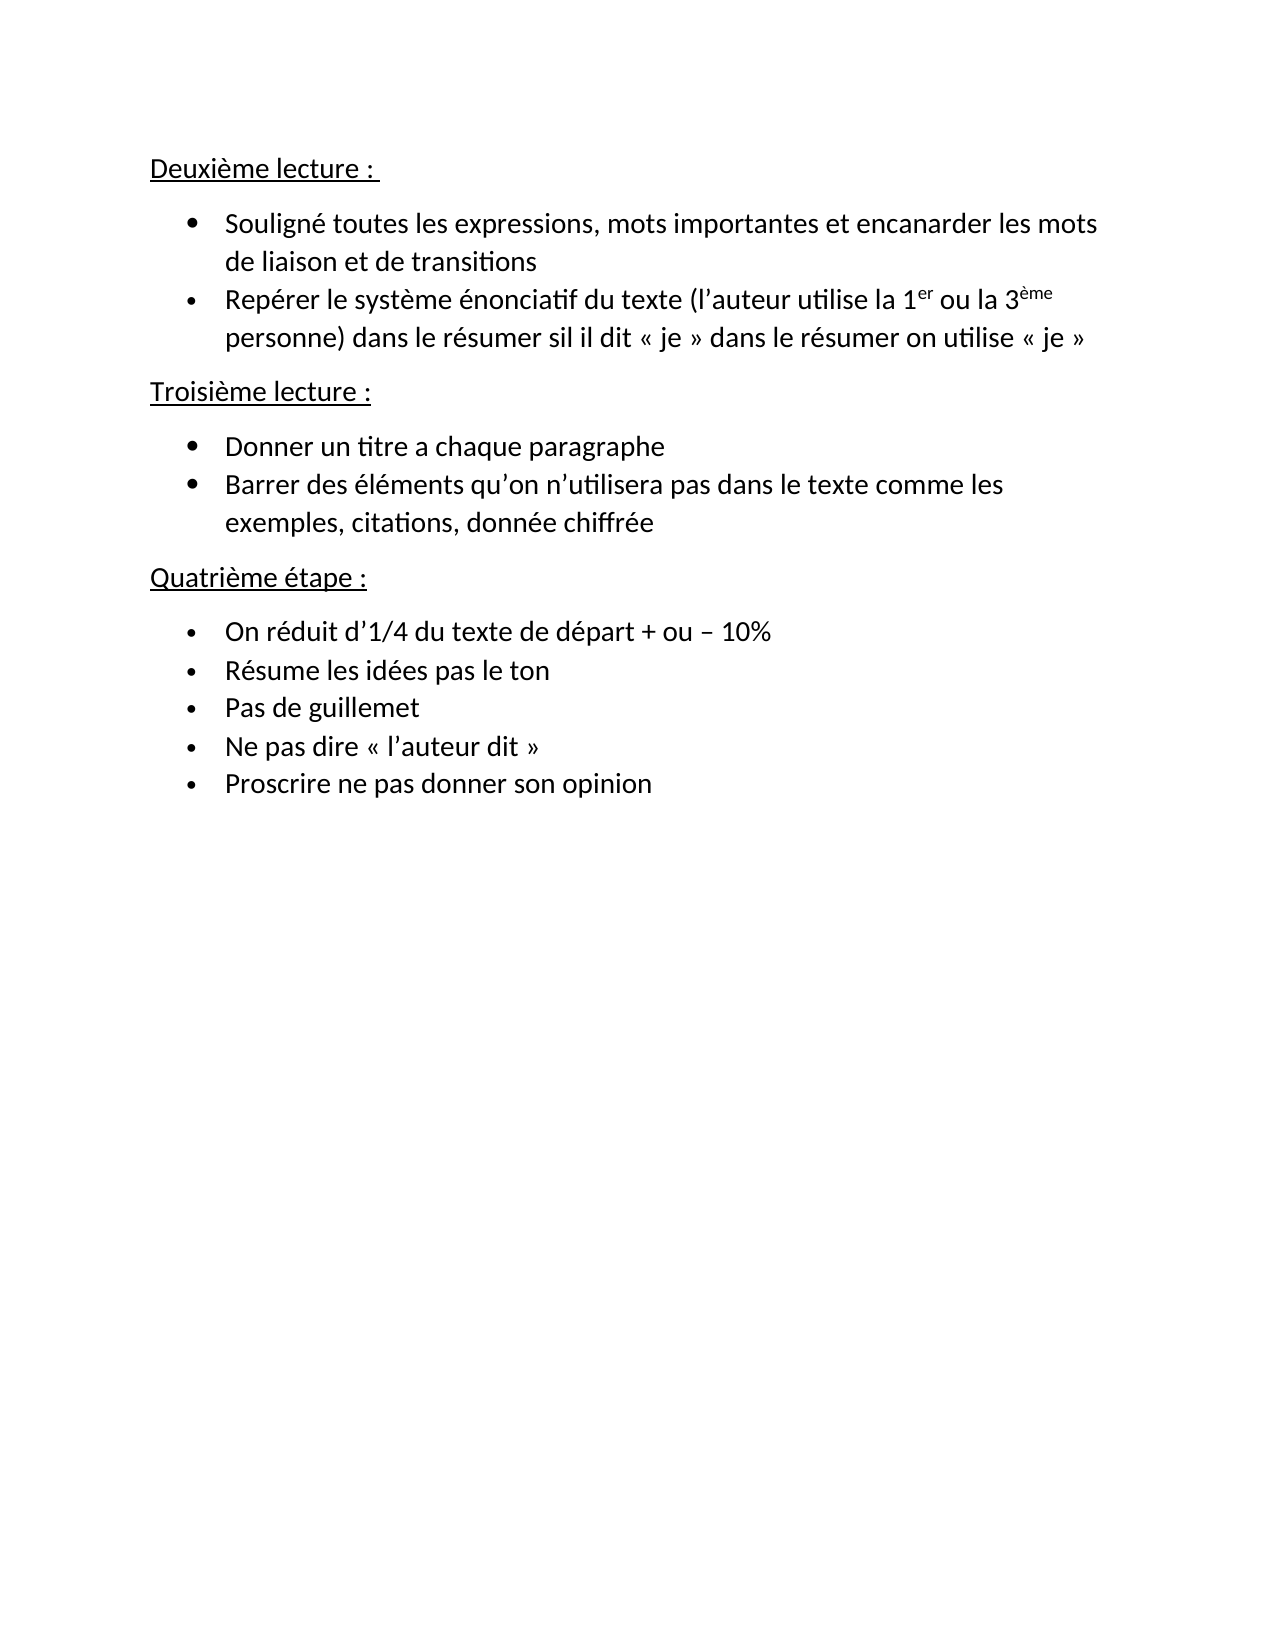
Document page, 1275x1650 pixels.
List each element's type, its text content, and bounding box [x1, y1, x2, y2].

list Repérer le système énonciatif du texte (l’auteur utilise la 1er ou la 3ème personne) dans le résumer sil il dit « je » dans le résumer on utilise « je » [187, 281, 1125, 354]
list Pas de guillemet [187, 689, 1125, 725]
list Proscrire ne pas donner son opinion [187, 766, 1125, 801]
list Barrer des éléments qu’on n’utilisera pas dans le texte comme les exemples, citations, donnée chiffrée [187, 466, 1125, 540]
list Ne pas dire « l’auteur dit » [187, 728, 1125, 763]
list On réduit d’1/4 du texte de départ + ou – 10% [187, 613, 1125, 649]
list Souligné toutes les expressions, mots importantes et encanarder les mots de liaison et de transitions [187, 205, 1125, 278]
list Donner un titre a chaque paragraphe [187, 428, 1125, 464]
list Résume les idées pas le ton [187, 652, 1125, 687]
text Troisième lecture : [150, 373, 1125, 409]
text Deuxième lecture : [150, 150, 1125, 186]
text Quatrième étape : [150, 559, 1125, 594]
